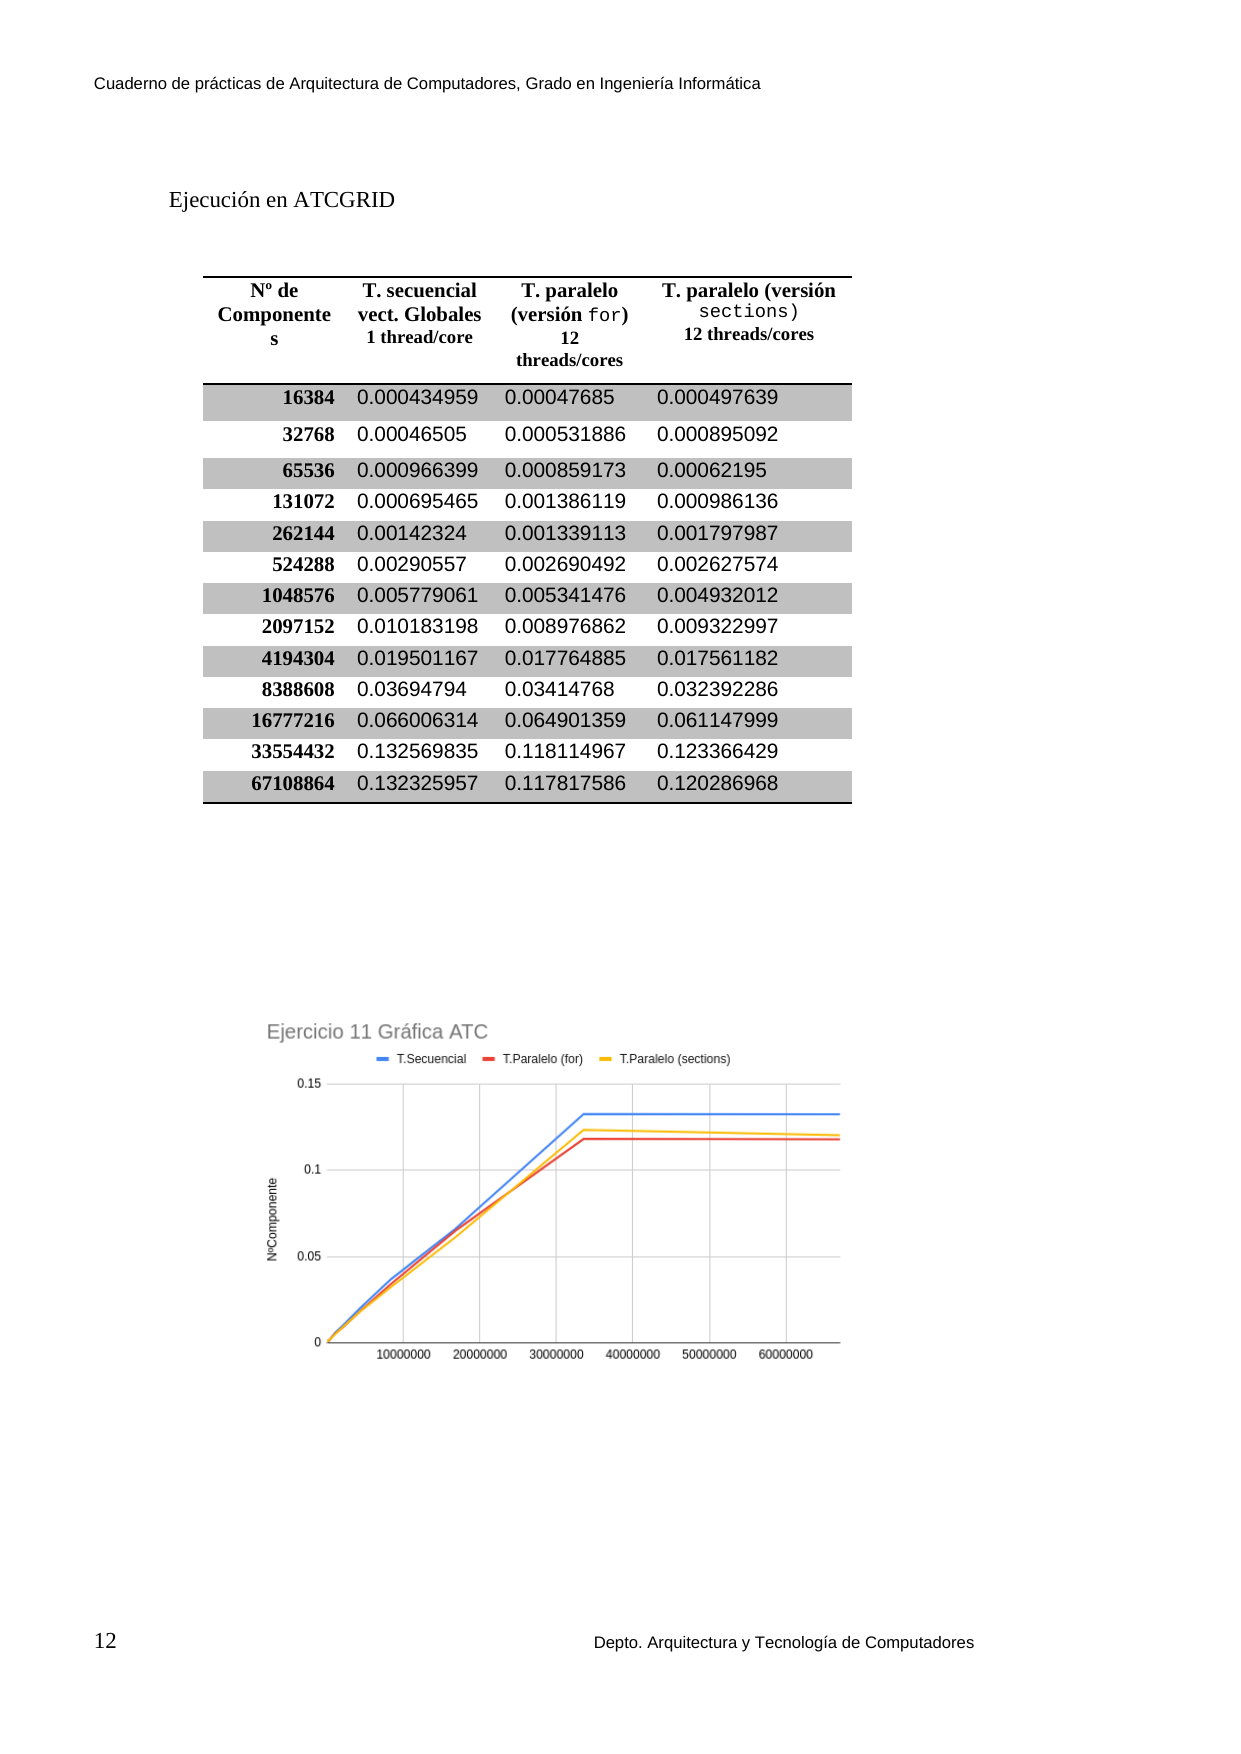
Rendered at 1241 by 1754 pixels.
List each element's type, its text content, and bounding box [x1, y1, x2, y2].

table_cell 0.00047685 [493, 385, 646, 421]
table_cell 0.00046505 [346, 421, 493, 458]
table_cell 0.132325957 [346, 771, 493, 802]
table_cell 0.009322997 [646, 614, 852, 646]
table_cell 0.005341476 [493, 583, 646, 614]
table_header T. paralelo (versión for) 12 threads/cores [493, 278, 646, 383]
table_header T. paralelo (versión sections) 12 threads/cores [646, 278, 852, 383]
table_cell 0.000859173 [493, 458, 646, 489]
table_cell 0.117817586 [493, 771, 646, 802]
table_cell 0.118114967 [493, 739, 646, 771]
table_cell 8388608 [203, 677, 346, 708]
table_cell 1048576 [203, 583, 346, 614]
list Ejecución en ATCGRID [169, 187, 1140, 213]
table_cell 0.03414768 [493, 677, 646, 708]
table_cell 16777216 [203, 708, 346, 739]
table_cell 65536 [203, 458, 346, 489]
table_cell 4194304 [203, 646, 346, 677]
table_cell 16384 [203, 385, 346, 421]
table_cell 0.00062195 [646, 458, 852, 489]
table_cell 0.00142324 [346, 521, 493, 552]
table_cell 33554432 [203, 739, 346, 771]
table_cell 0.008976862 [493, 614, 646, 646]
table_cell 0.017764885 [493, 646, 646, 677]
picture [255, 1012, 851, 1372]
table_cell 131072 [203, 489, 346, 521]
table_cell 0.000434959 [346, 385, 493, 421]
table_cell 0.064901359 [493, 708, 646, 739]
table_cell 0.019501167 [346, 646, 493, 677]
table_cell 0.061147999 [646, 708, 852, 739]
table_cell 0.000695465 [346, 489, 493, 521]
table_cell 0.000986136 [646, 489, 852, 521]
table_cell 0.004932012 [646, 583, 852, 614]
table_cell 0.010183198 [346, 614, 493, 646]
table_cell 0.017561182 [646, 646, 852, 677]
table_cell 0.066006314 [346, 708, 493, 739]
table_cell 0.120286968 [646, 771, 852, 802]
table_cell 262144 [203, 521, 346, 552]
table_cell 0.001386119 [493, 489, 646, 521]
table_cell 0.000531886 [493, 421, 646, 458]
table_cell 0.000966399 [346, 458, 493, 489]
table_cell 0.000497639 [646, 385, 852, 421]
table_cell 0.00290557 [346, 552, 493, 583]
table_cell 0.002690492 [493, 552, 646, 583]
table_cell 32768 [203, 421, 346, 458]
table_cell 0.123366429 [646, 739, 852, 771]
table_header Nº de Componentes [203, 278, 346, 383]
table_cell 0.001339113 [493, 521, 646, 552]
table_cell 2097152 [203, 614, 346, 646]
table_cell 67108864 [203, 771, 346, 802]
table_cell 0.000895092 [646, 421, 852, 458]
table_cell 0.03694794 [346, 677, 493, 708]
table_header T. secuencial vect. Globales 1 thread/core [346, 278, 493, 383]
table_cell 0.032392286 [646, 677, 852, 708]
table_cell 0.002627574 [646, 552, 852, 583]
table_cell 0.001797987 [646, 521, 852, 552]
table_cell 524288 [203, 552, 346, 583]
table_cell 0.005779061 [346, 583, 493, 614]
table_cell 0.132569835 [346, 739, 493, 771]
